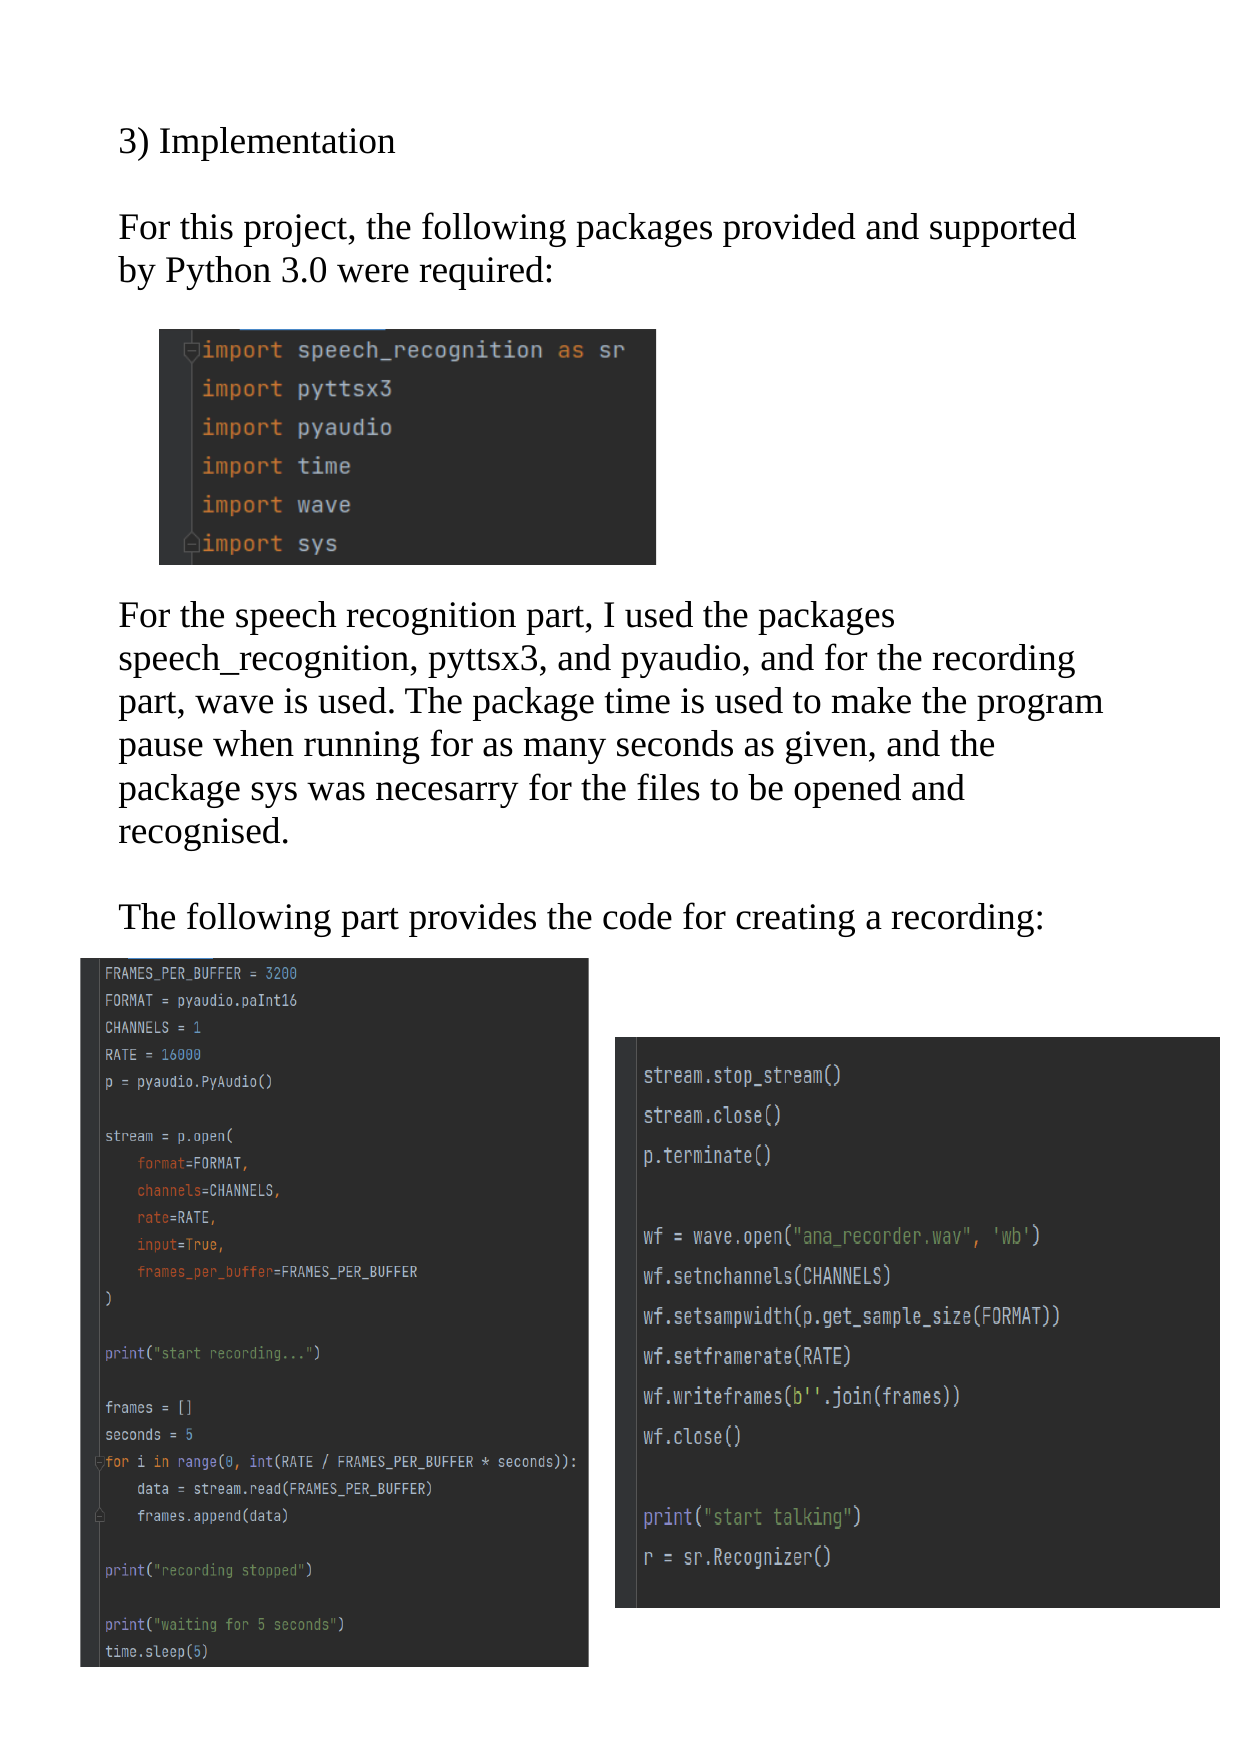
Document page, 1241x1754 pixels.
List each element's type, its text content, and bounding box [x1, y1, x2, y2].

text 3) Implementation [118, 118, 1122, 161]
picture [159, 329, 657, 565]
text For this project, the following packages provided and supported by Python 3.0 were required: [118, 204, 1122, 291]
text For the speech recognition part, I used the packages speech_recognition, pyttsx3, and pyaudio, and for the recording part, wave is used. The package time is used to make the program pause when running for as many seconds as given, and the package sys was necesarry for the files to be opened and recognised. [118, 592, 1122, 851]
text The following part provides the code for creating a recording: [118, 894, 1122, 937]
picture [615, 1037, 1220, 1608]
picture [80, 958, 589, 1667]
